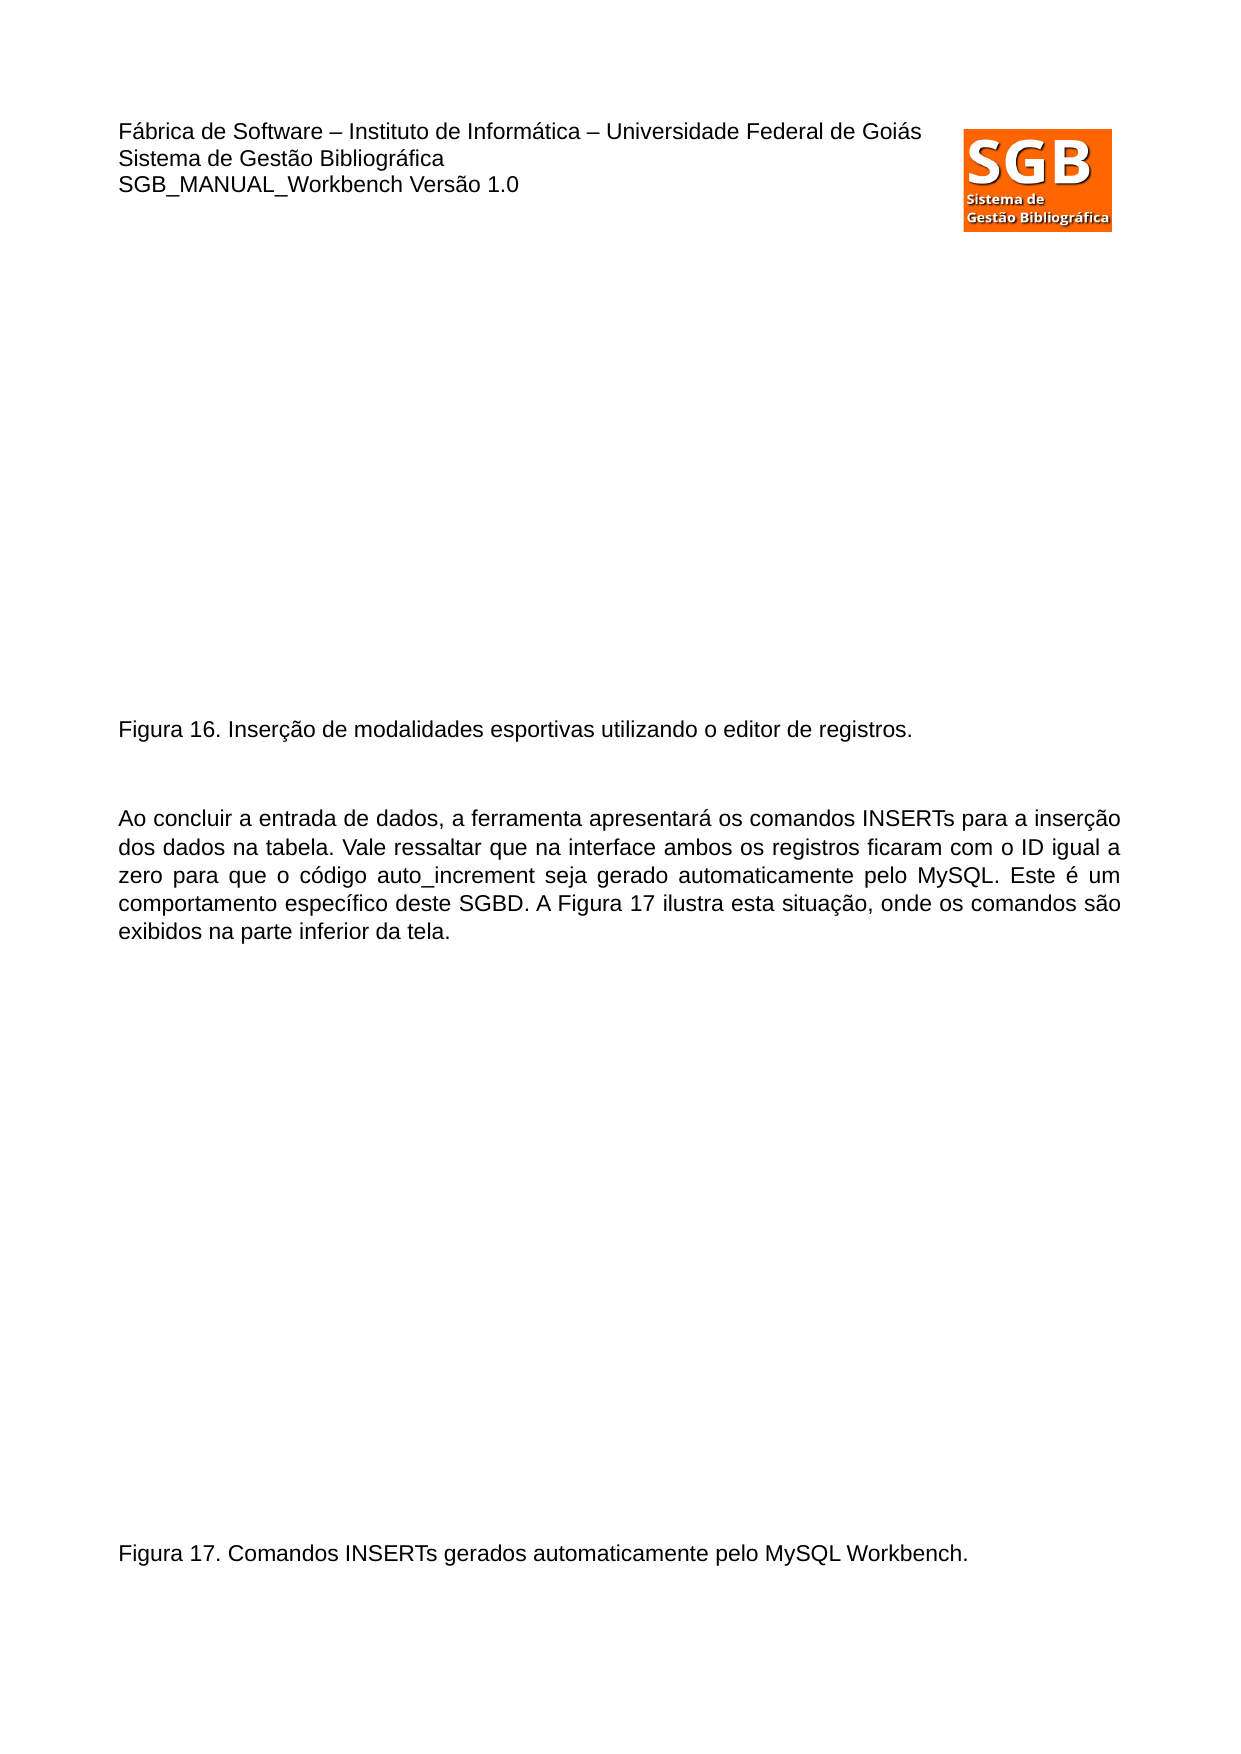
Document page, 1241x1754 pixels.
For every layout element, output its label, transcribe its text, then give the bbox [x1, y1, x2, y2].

text Figura 16. Inserção de modalidades esportivas utilizando o editor de registros. [118, 716, 1122, 742]
text Figura 17. Comandos INSERTs gerados automaticamente pelo MySQL Workbench. [118, 1540, 1122, 1566]
picture [963, 129, 1112, 232]
text Ao concluir a entrada de dados, a ferramenta apresentará os comandos INSERTs para a inserção dos dados na tabela. Vale ressaltar que na interface ambos os registros ficaram com o ID igual a zero para que o código auto_increment seja gerado automaticamente pelo MySQL. Este é um comportamento específico deste SGBD. A Figura 17 ilustra esta situação, onde os comandos são exibidos na parte inferior da tela. [118, 805, 1122, 944]
